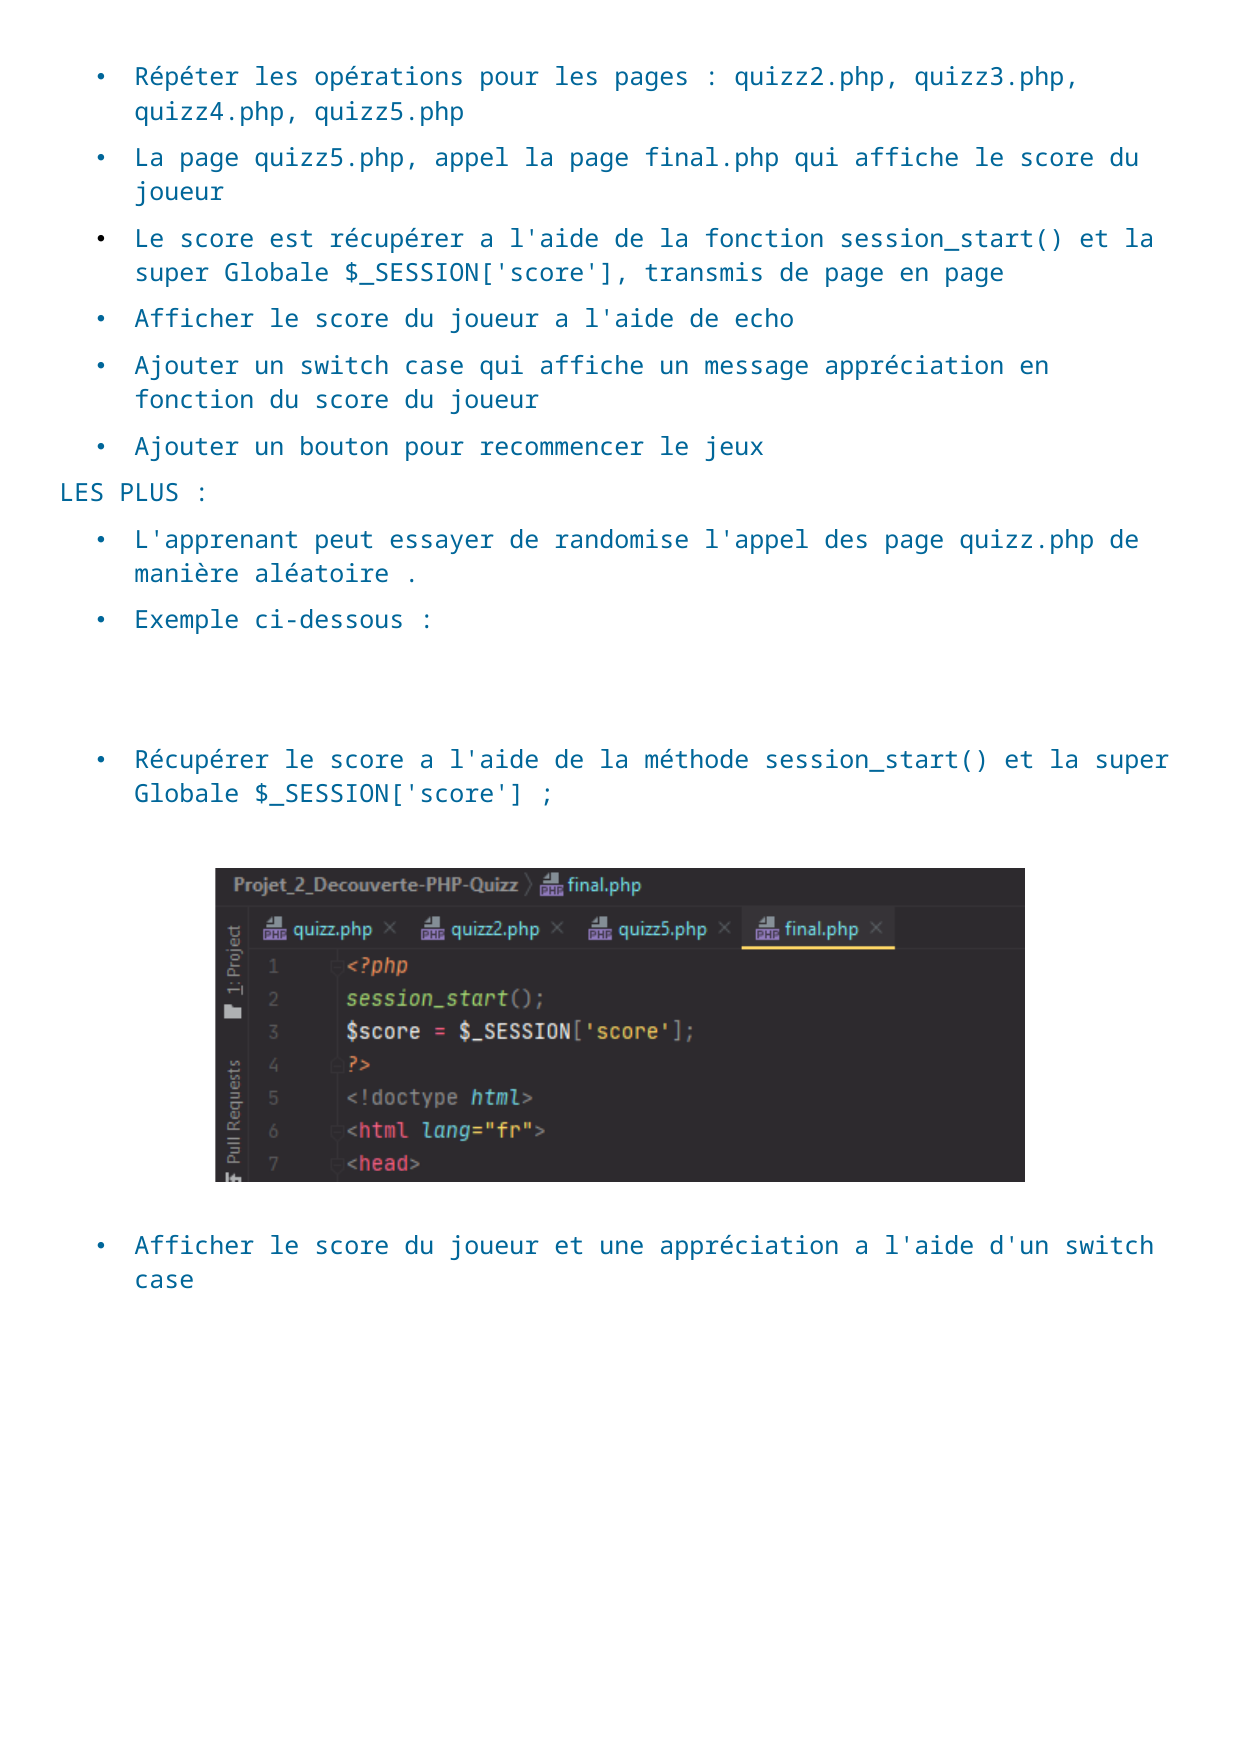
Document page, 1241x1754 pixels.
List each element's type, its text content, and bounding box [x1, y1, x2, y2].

list L'apprenant peut essayer de randomise l'appel des page quizz.php de manière aléatoire . [97, 521, 1181, 589]
picture [215, 868, 1025, 1182]
list Ajouter un switch case qui affiche un message appréciation en fonction du score du joueur [97, 347, 1181, 416]
list Ajouter un bouton pour recommencer le jeux [97, 428, 1181, 462]
list Le score est récupérer a l'aide de la fonction session_start() et la super Globale $_SESSION['score'], transmis de page en page [97, 220, 1181, 288]
list La page quizz5.php, appel la page final.php qui affiche le score du joueur [97, 140, 1181, 208]
list Récupérer le score a l'aide de la méthode session_start() et la super Globale $_SESSION['score'] ; [97, 742, 1181, 810]
list Afficher le score du joueur et une appréciation a l'aide d'un switch case [97, 1228, 1181, 1296]
list Afficher le score du joueur a l'aide de echo [97, 301, 1181, 335]
list Répéter les opérations pour les pages : quizz2.php, quizz3.php, quizz4.php, quizz5.php [97, 59, 1181, 127]
list Exemple ci-dessous : [97, 602, 1181, 636]
text LES PLUS : [59, 475, 1181, 509]
